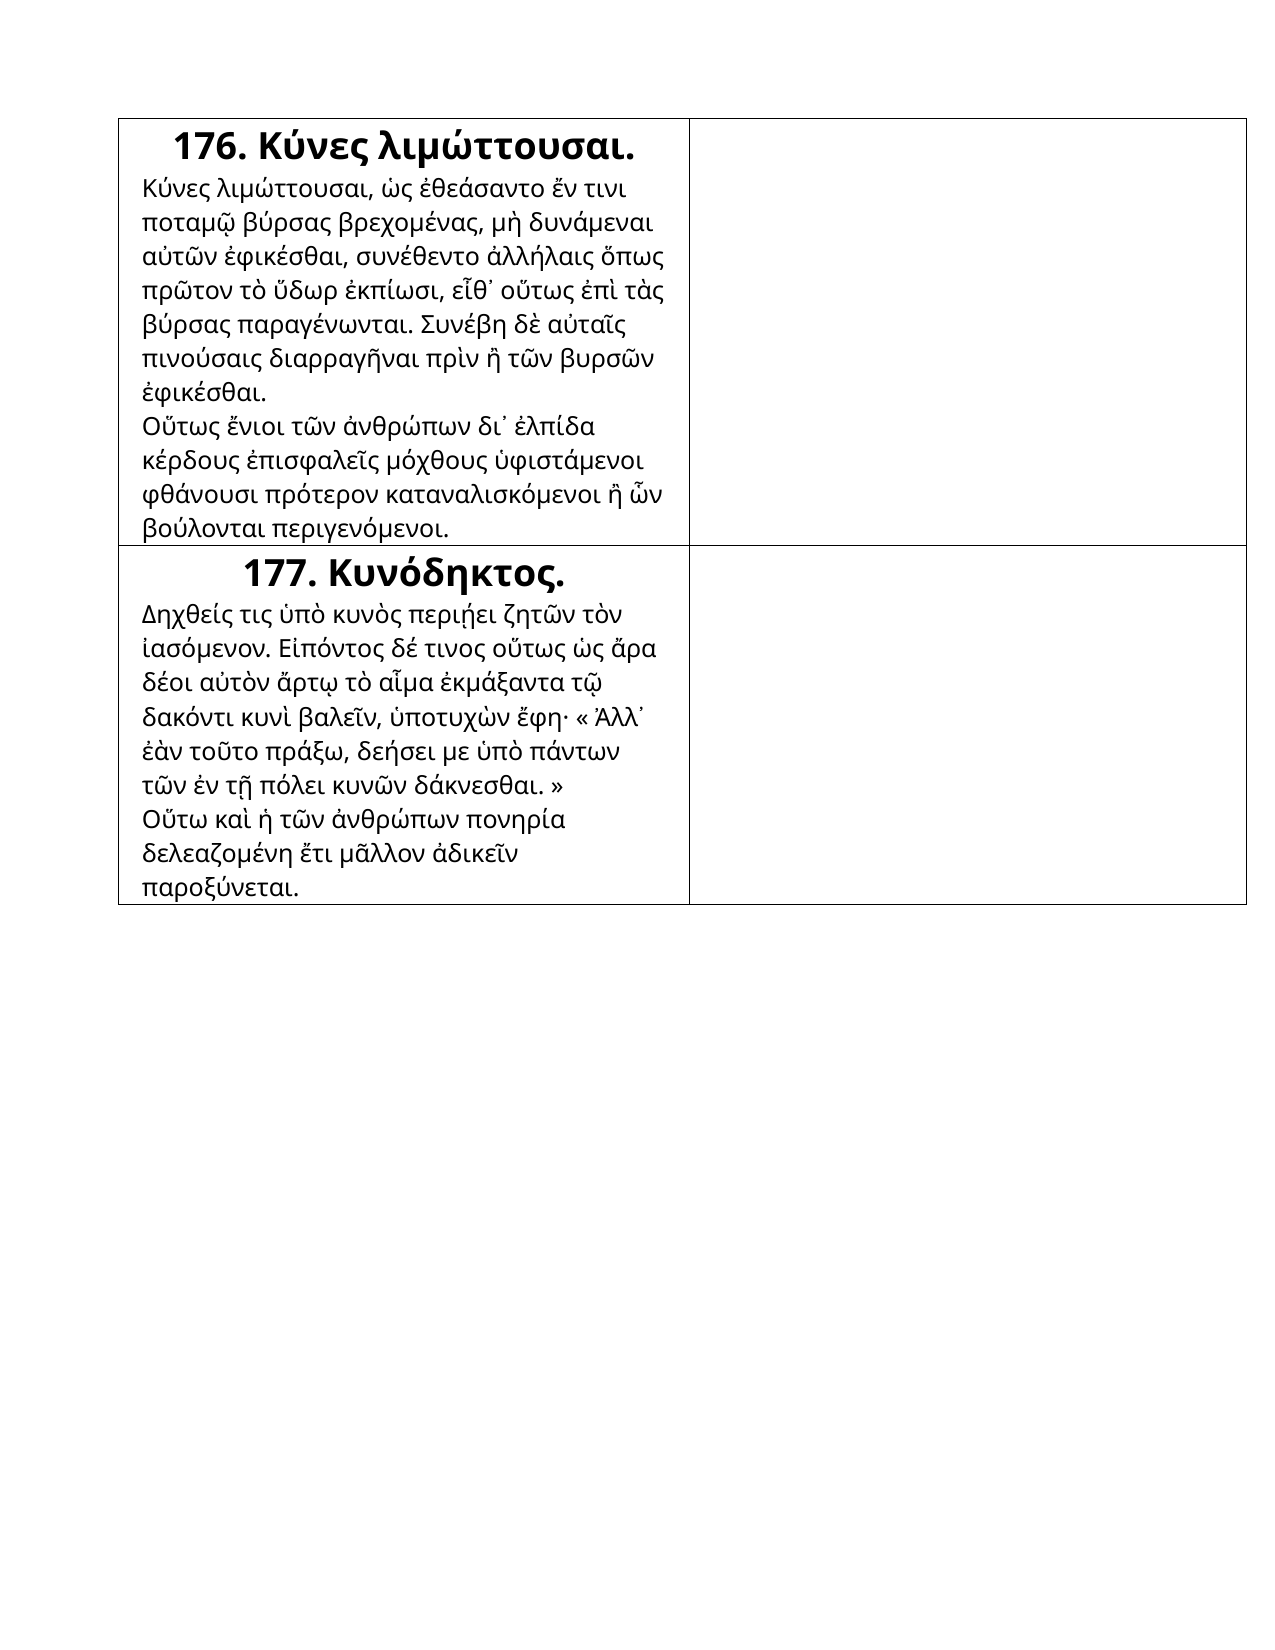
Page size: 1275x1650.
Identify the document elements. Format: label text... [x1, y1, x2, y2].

table_cell [690, 119, 1246, 545]
table_cell 176. Κύνες λιμώττουσαι. Κύνες λιμώττουσαι, ὡς ἐθεάσαντο ἔν τινι ποταμῷ βύρσας βρεχομένας, μὴ δυνάμεναι αὐτῶν ἐφικέσθαι, συνέθεντο ἀλλήλαις ὅπως πρῶτον τὸ ὕδωρ ἐκπίωσι, εἶθ᾿ οὕτως ἐπὶ τὰς βύρσας παραγένωνται. Συνέβη δὲ αὐταῖς πινούσαις διαρραγῆναι πρὶν ἢ τῶν βυρσῶν ἐφικέσθαι. Οὕτως ἔνιοι τῶν ἀνθρώπων δι᾿ ἐλπίδα κέρδους ἐπισφαλεῖς μόχθους ὑφιστάμενοι φθάνουσι πρότερον καταναλισκόμενοι ἢ ὧν βούλονται περιγενόμενοι. [119, 119, 689, 545]
table_cell 177. Κυνόδηκτος. Δηχθείς τις ὑπὸ κυνὸς περιῄει ζητῶν τὸν ἰασόμενον. Εἰπόντος δέ τινος οὕτως ὡς ἄρα δέοι αὐτὸν ἄρτῳ τὸ αἷμα ἐκμάξαντα τῷ δακόντι κυνὶ βαλεῖν, ὑποτυχὼν ἔφη· « Ἀλλ᾿ ἐὰν τοῦτο πράξω, δεήσει με ὑπὸ πάντων τῶν ἐν τῇ πόλει κυνῶν δάκνεσθαι. » Οὕτω καὶ ἡ τῶν ἀνθρώπων πονηρία δελεαζομένη ἔτι μᾶλλον ἀδικεῖν παροξύνεται. [119, 546, 689, 903]
table_cell [690, 546, 1246, 903]
